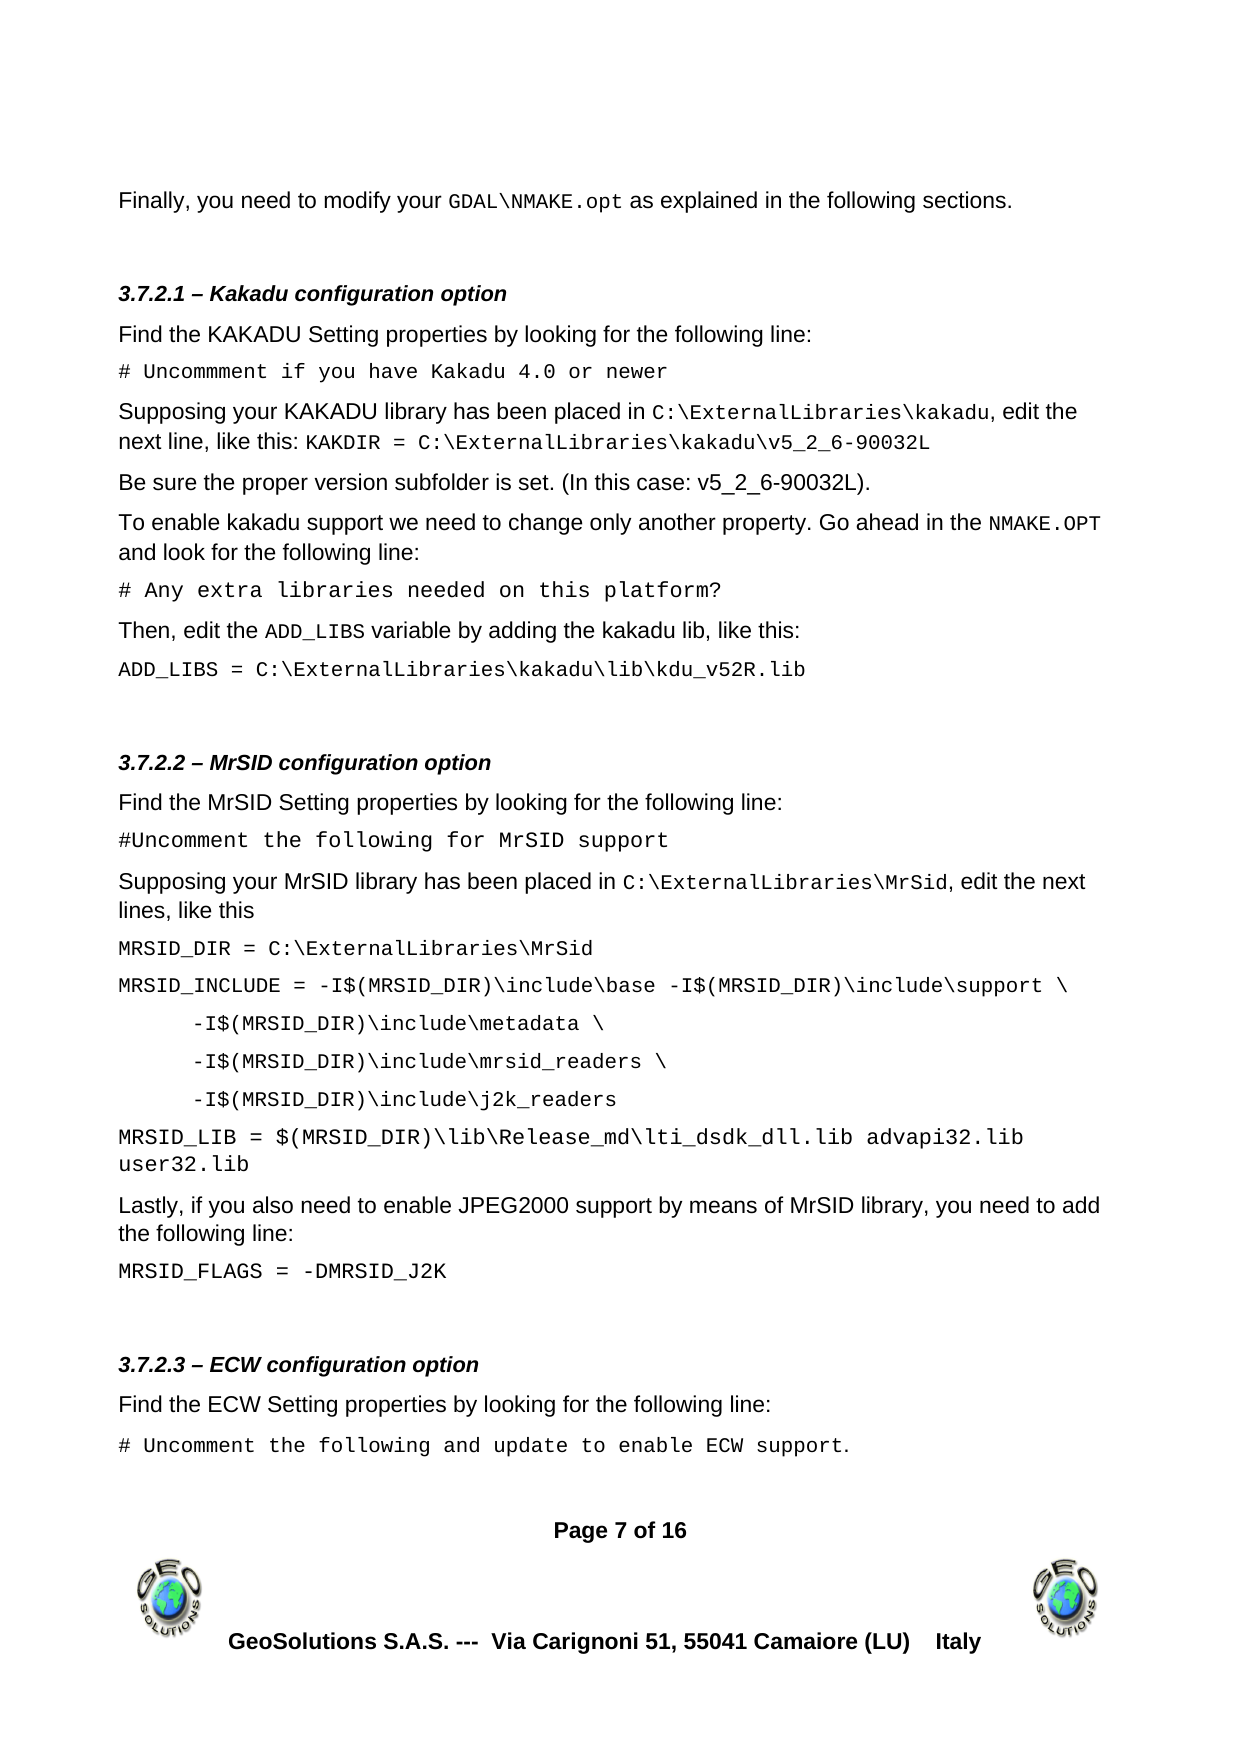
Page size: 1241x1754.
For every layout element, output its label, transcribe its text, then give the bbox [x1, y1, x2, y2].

subtitle 3.7.2.1 – Kakadu configuration option [118, 282, 1122, 306]
text ADD_LIBS = C:\ExternalLibraries\kakadu\lib\kdu_v52R.lib [118, 659, 1122, 683]
text # Any extra libraries needed on this platform? [118, 579, 1122, 604]
text -I$(MRSID_DIR)\include\j2k_readers [118, 1089, 1122, 1112]
text MRSID_DIR = C:\ExternalLibraries\MrSid [118, 938, 1122, 961]
text # Uncomment the following and update to enable ECW support. [118, 1432, 1122, 1459]
text #Uncomment the following for MrSID support [118, 829, 1122, 854]
text -I$(MRSID_DIR)\include\metadata \ [118, 1013, 1122, 1037]
text # Uncommment if you have Kakadu 4.0 or newer [118, 361, 1122, 385]
text Then, edit the ADD_LIBS variable by adding the kakadu lib, like this: [118, 618, 1122, 645]
text -I$(MRSID_DIR)\include\mrsid_readers \ [118, 1051, 1122, 1074]
picture [134, 1552, 205, 1641]
text To enable kakadu support we need to change only another property. Go ahead in the NMAKE.OPT and look for the following line: [118, 510, 1122, 565]
text MRSID_LIB = $(MRSID_DIR)\lib\Release_md\lti_dsdk_dll.lib advapi32.lib user32.lib [118, 1126, 1122, 1178]
text Be sure the proper version subfolder is set. (In this case: v5_2_6-90032L). [118, 470, 1122, 495]
text Lastly, if you also need to enable JPEG2000 support by means of MrSID library, you need to add the following line: [118, 1192, 1122, 1246]
text Find the ECW Setting properties by looking for the following line: [118, 1392, 1122, 1418]
text Find the MrSID Setting properties by looking for the following line: [118, 789, 1122, 815]
text Supposing your KAKADU library has been placed in C:\ExternalLibraries\kakadu, edit the next line, like this: KAKDIR = C:\ExternalLibraries\kakadu\v5_2_6-90032L [118, 399, 1122, 455]
subtitle 3.7.2.3 – ECW configuration option [118, 1353, 1122, 1377]
text MRSID_INCLUDE = -I$(MRSID_DIR)\include\base -I$(MRSID_DIR)\include\support \ [118, 976, 1122, 999]
text MRSID_FLAGS = -DMRSID_J2K [118, 1261, 1122, 1285]
text Finally, you need to modify your GDAL\NMAKE.opt as explained in the following sections. [118, 187, 1122, 214]
text Find the KAKADU Setting properties by looking for the following line: [118, 321, 1122, 347]
subtitle 3.7.2.2 – MrSID configuration option [118, 750, 1122, 775]
picture [1030, 1552, 1101, 1641]
text Supposing your MrSID library has been placed in C:\ExternalLibraries\MrSid, edit the next lines, like this [118, 868, 1122, 923]
